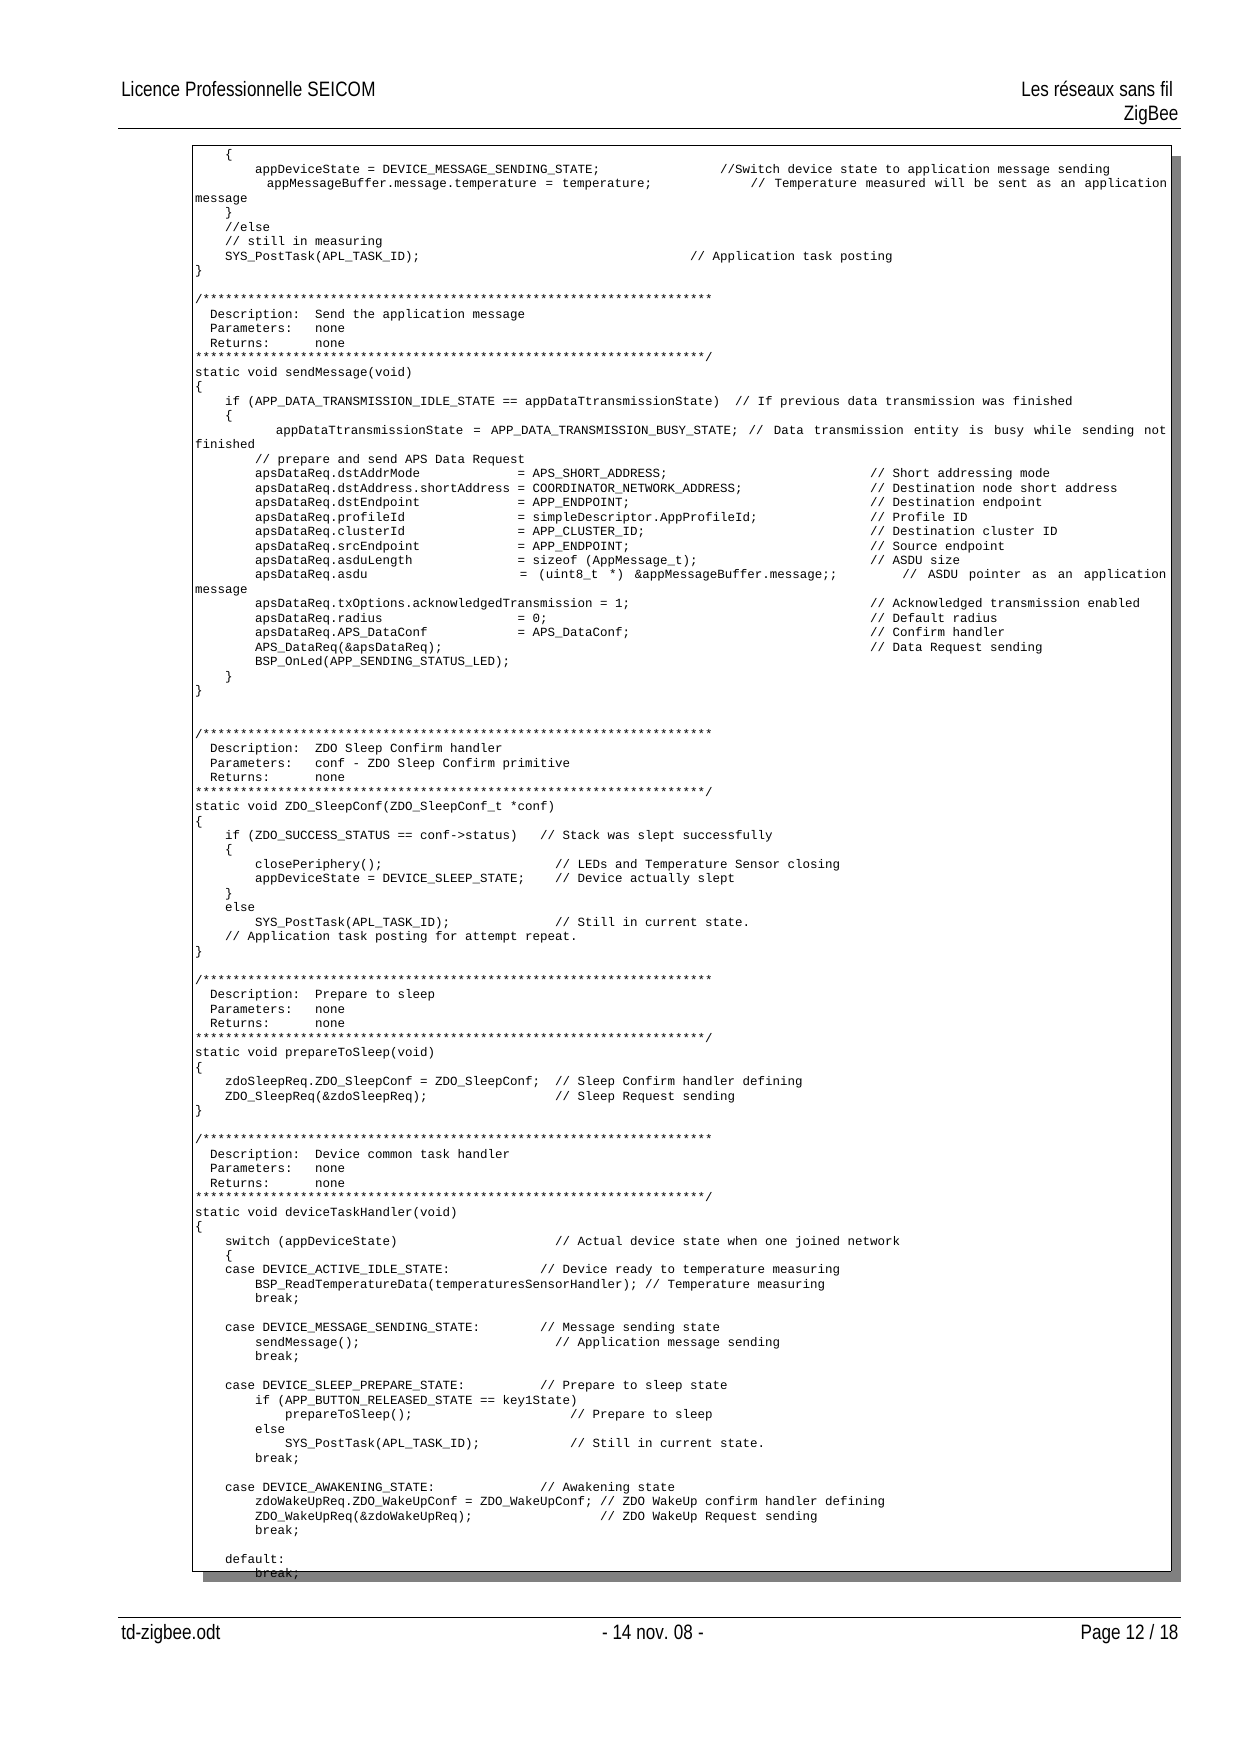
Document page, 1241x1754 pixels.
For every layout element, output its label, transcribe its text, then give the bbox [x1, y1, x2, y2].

text { [193, 1058, 1171, 1072]
text apsDataReq.clusterId = APP_CLUSTER_ID; // Destination cluster ID [193, 522, 1171, 536]
text appMessageBuffer.message.temperature = temperature; // Temperature measured will be sent as an application message [193, 174, 1171, 203]
text appDeviceState = DEVICE_SLEEP_STATE; // Device actually slept [193, 869, 1171, 884]
text Description: Prepare to sleep [193, 985, 1171, 1000]
text prepareToSleep(); // Prepare to sleep [193, 1405, 1171, 1419]
text static void deviceTaskHandler(void) [193, 1202, 1171, 1217]
text zdoWakeUpReq.ZDO_WakeUpConf = ZDO_WakeUpConf; // ZDO WakeUp confirm handler defining [193, 1492, 1171, 1506]
text SYS_PostTask(APL_TASK_ID); // Still in current state. [193, 913, 1171, 927]
text default: [193, 1550, 1171, 1564]
text apsDataReq.asduLength = sizeof (AppMessage_t); // ASDU size [193, 551, 1171, 565]
text apsDataReq.asdu = (uint8_t *) &appMessageBuffer.message;; // ASDU pointer as an application message [193, 565, 1171, 594]
text if (APP_DATA_TRANSMISSION_IDLE_STATE == appDataTtransmissionState) // If previous data transmission was finished [193, 392, 1171, 406]
text switch (appDeviceState) // Actual device state when one joined network [193, 1231, 1171, 1246]
text ********************************************************************/ [193, 348, 1171, 363]
text { [193, 840, 1171, 855]
text break; [193, 1564, 1171, 1571]
text SYS_PostTask(APL_TASK_ID); // Application task posting [193, 247, 1171, 261]
text ZDO_WakeUpReq(&zdoWakeUpReq); // ZDO WakeUp Request sending [193, 1506, 1171, 1521]
text closePeriphery(); // LEDs and Temperature Sensor closing [193, 855, 1171, 869]
text break; [193, 1448, 1171, 1466]
text appDeviceState = DEVICE_MESSAGE_SENDING_STATE; //Switch device state to application message sending [193, 160, 1171, 174]
text apsDataReq.radius = 0; // Default radius [193, 609, 1171, 623]
text ********************************************************************/ [193, 1029, 1171, 1043]
text ********************************************************************/ [193, 1188, 1171, 1202]
text case DEVICE_MESSAGE_SENDING_STATE: // Message sending state [193, 1318, 1171, 1333]
text break; [193, 1347, 1171, 1365]
text break; [193, 1289, 1171, 1307]
text } [193, 942, 1171, 959]
text Parameters: conf - ZDO Sleep Confirm primitive [193, 753, 1171, 768]
text Description: Device common task handler [193, 1144, 1171, 1159]
text if (APP_BUTTON_RELEASED_STATE == key1State) [193, 1391, 1171, 1405]
text } [193, 884, 1171, 898]
text apsDataReq.dstAddrMode = APS_SHORT_ADDRESS; // Short addressing mode [193, 464, 1171, 478]
text } [193, 1101, 1171, 1118]
text apsDataReq.dstEndpoint = APP_ENDPOINT; // Destination endpoint [193, 493, 1171, 507]
text { [193, 1246, 1171, 1260]
text break; [193, 1521, 1171, 1538]
text appDataTtransmissionState = APP_DATA_TRANSMISSION_BUSY_STATE; // Data transmission entity is busy while sending not finished [193, 421, 1171, 449]
text ZDO_SleepReq(&zdoSleepReq); // Sleep Request sending [193, 1087, 1171, 1101]
text sendMessage(); // Application message sending [193, 1333, 1171, 1347]
text SYS_PostTask(APL_TASK_ID); // Still in current state. [193, 1434, 1171, 1448]
text Parameters: none [193, 319, 1171, 334]
text apsDataReq.APS_DataConf = APS_DataConf; // Confirm handler [193, 623, 1171, 638]
text zdoSleepReq.ZDO_SleepConf = ZDO_SleepConf; // Sleep Confirm handler defining [193, 1072, 1171, 1087]
text APS_DataReq(&apsDataReq); // Data Request sending [193, 638, 1171, 652]
text Description: Send the application message [193, 305, 1171, 319]
text case DEVICE_SLEEP_PREPARE_STATE: // Prepare to sleep state [193, 1376, 1171, 1391]
text /******************************************************************** [193, 971, 1171, 985]
text { [193, 1217, 1171, 1231]
text // still in measuring [193, 232, 1171, 247]
text { [193, 811, 1171, 826]
text } [193, 667, 1171, 681]
text } [193, 203, 1171, 218]
text Returns: none [193, 1014, 1171, 1029]
text // prepare and send APS Data Request [193, 449, 1171, 464]
text apsDataReq.dstAddress.shortAddress = COORDINATOR_NETWORK_ADDRESS; // Destination node short address [193, 478, 1171, 493]
text Returns: none [193, 768, 1171, 782]
text { [193, 146, 1171, 160]
text static void sendMessage(void) [193, 363, 1171, 377]
text apsDataReq.srcEndpoint = APP_ENDPOINT; // Source endpoint [193, 536, 1171, 551]
text static void ZDO_SleepConf(ZDO_SleepConf_t *conf) [193, 797, 1171, 811]
text BSP_ReadTemperatureData(temperaturesSensorHandler); // Temperature measuring [193, 1275, 1171, 1289]
text BSP_OnLed(APP_SENDING_STATUS_LED); [193, 652, 1171, 667]
text Returns: none [193, 334, 1171, 348]
text else [193, 898, 1171, 913]
text Returns: none [193, 1173, 1171, 1188]
text { [193, 406, 1171, 421]
text // Application task posting for attempt repeat. [193, 927, 1171, 942]
text //else [193, 218, 1171, 232]
text /******************************************************************** [193, 290, 1171, 305]
text /******************************************************************** [193, 1130, 1171, 1144]
text if (ZDO_SUCCESS_STATUS == conf->status) // Stack was slept successfully [193, 826, 1171, 840]
text case DEVICE_ACTIVE_IDLE_STATE: // Device ready to temperature measuring [193, 1260, 1171, 1275]
text ********************************************************************/ [193, 782, 1171, 797]
text apsDataReq.txOptions.acknowledgedTransmission = 1; // Acknowledged transmission enabled [193, 594, 1171, 609]
text /******************************************************************** [193, 724, 1171, 739]
text { [193, 377, 1171, 392]
text static void prepareToSleep(void) [193, 1043, 1171, 1058]
text Parameters: none [193, 1000, 1171, 1014]
text Parameters: none [193, 1159, 1171, 1173]
text case DEVICE_AWAKENING_STATE: // Awakening state [193, 1477, 1171, 1492]
text Description: ZDO Sleep Confirm handler [193, 739, 1171, 753]
text } [193, 261, 1171, 279]
text } [193, 681, 1171, 699]
text apsDataReq.profileId = simpleDescriptor.AppProfileId; // Profile ID [193, 507, 1171, 522]
text else [193, 1419, 1171, 1434]
